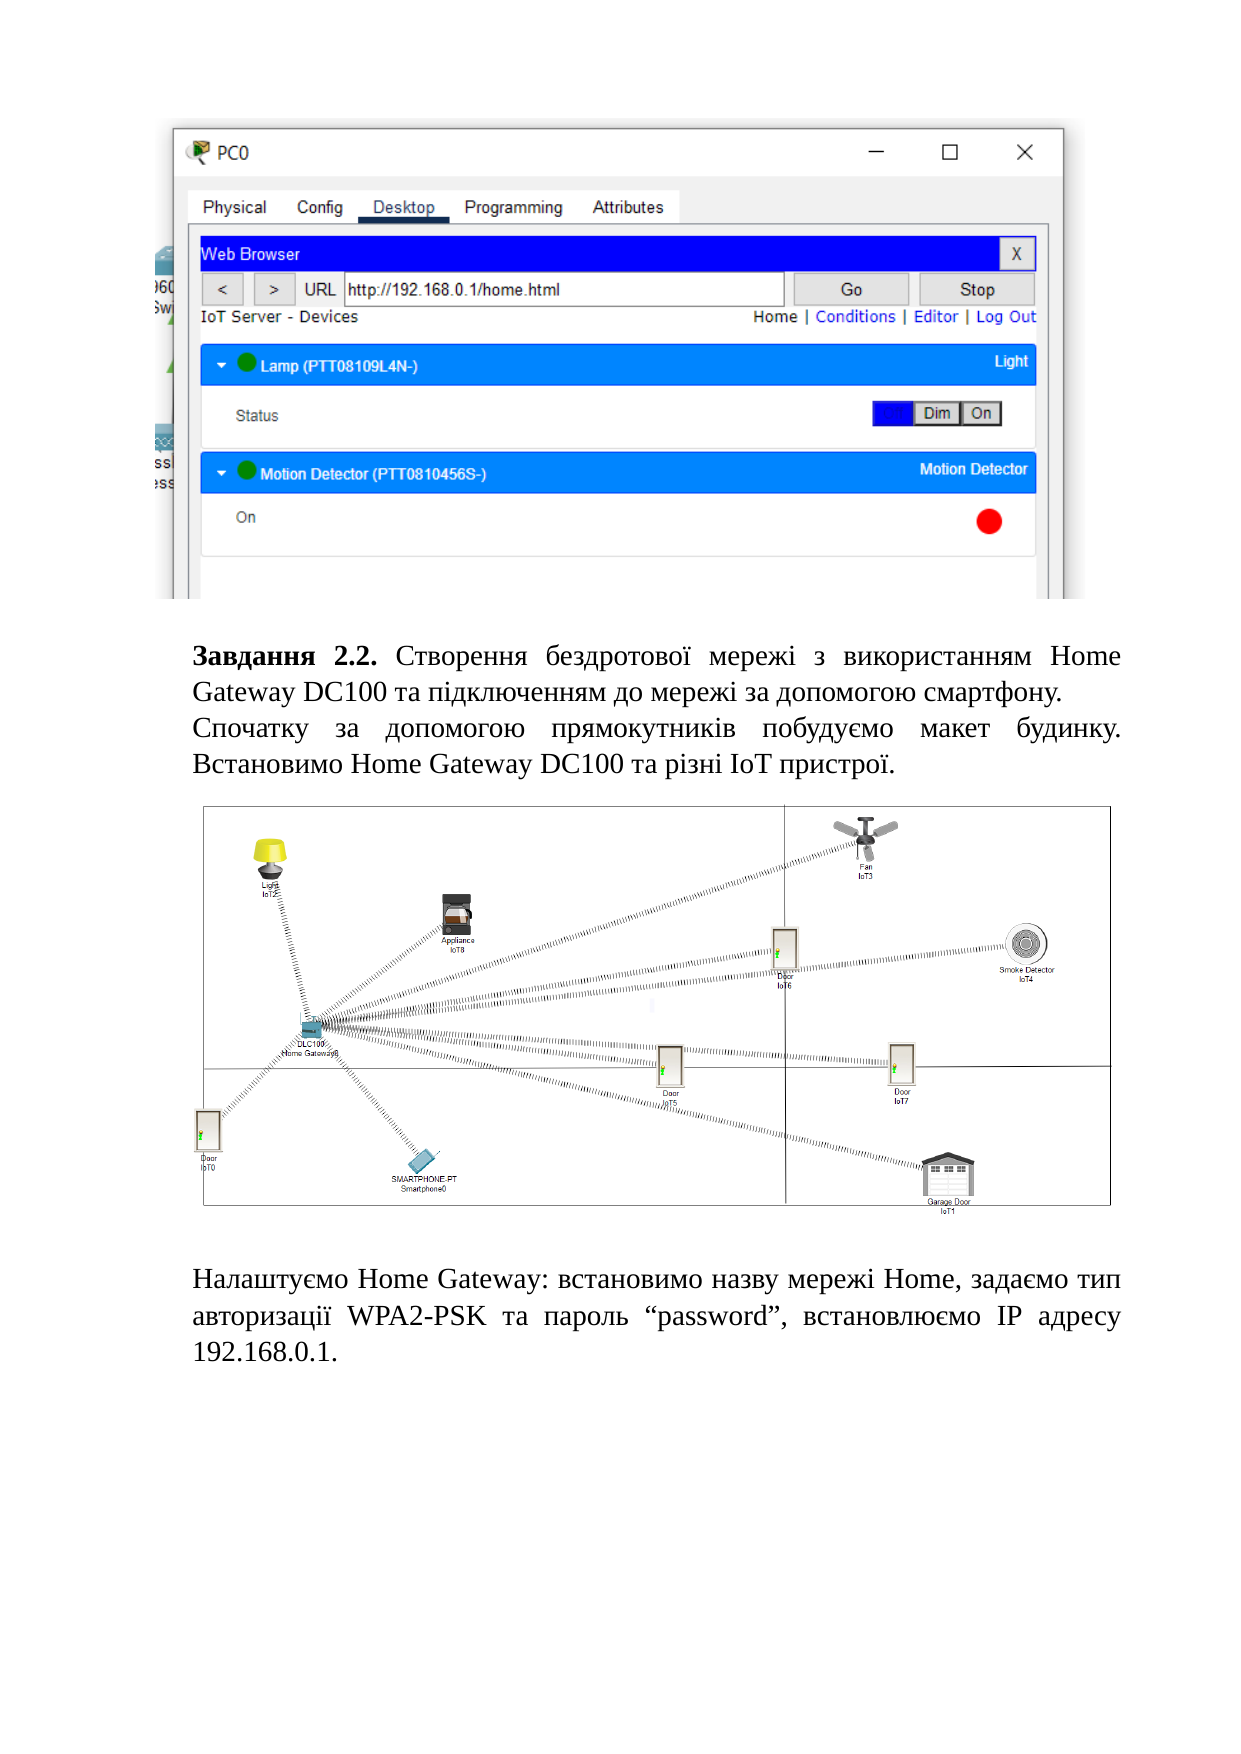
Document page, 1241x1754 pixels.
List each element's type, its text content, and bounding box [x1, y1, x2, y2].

text Налаштуємо Home Gateway: встановимо назву мережі Home, задаємо тип авторизації WPA2-PSK та пароль “password”, встановлюємо ІР адресу 192.168.0.1. [192, 1261, 1122, 1367]
picture [186, 804, 1117, 1223]
picture [155, 118, 1085, 599]
text Завдання 2.2. Створення бездротової мережі з використанням Home Gateway DC100 та підключенням до мережі за допомогою смартфону. [192, 638, 1122, 707]
text Спочатку за допомогою прямокутників побудуємо макет будинку. Встановимо Home Gateway DC100 та різні ІоТ пристрої. [192, 710, 1122, 780]
